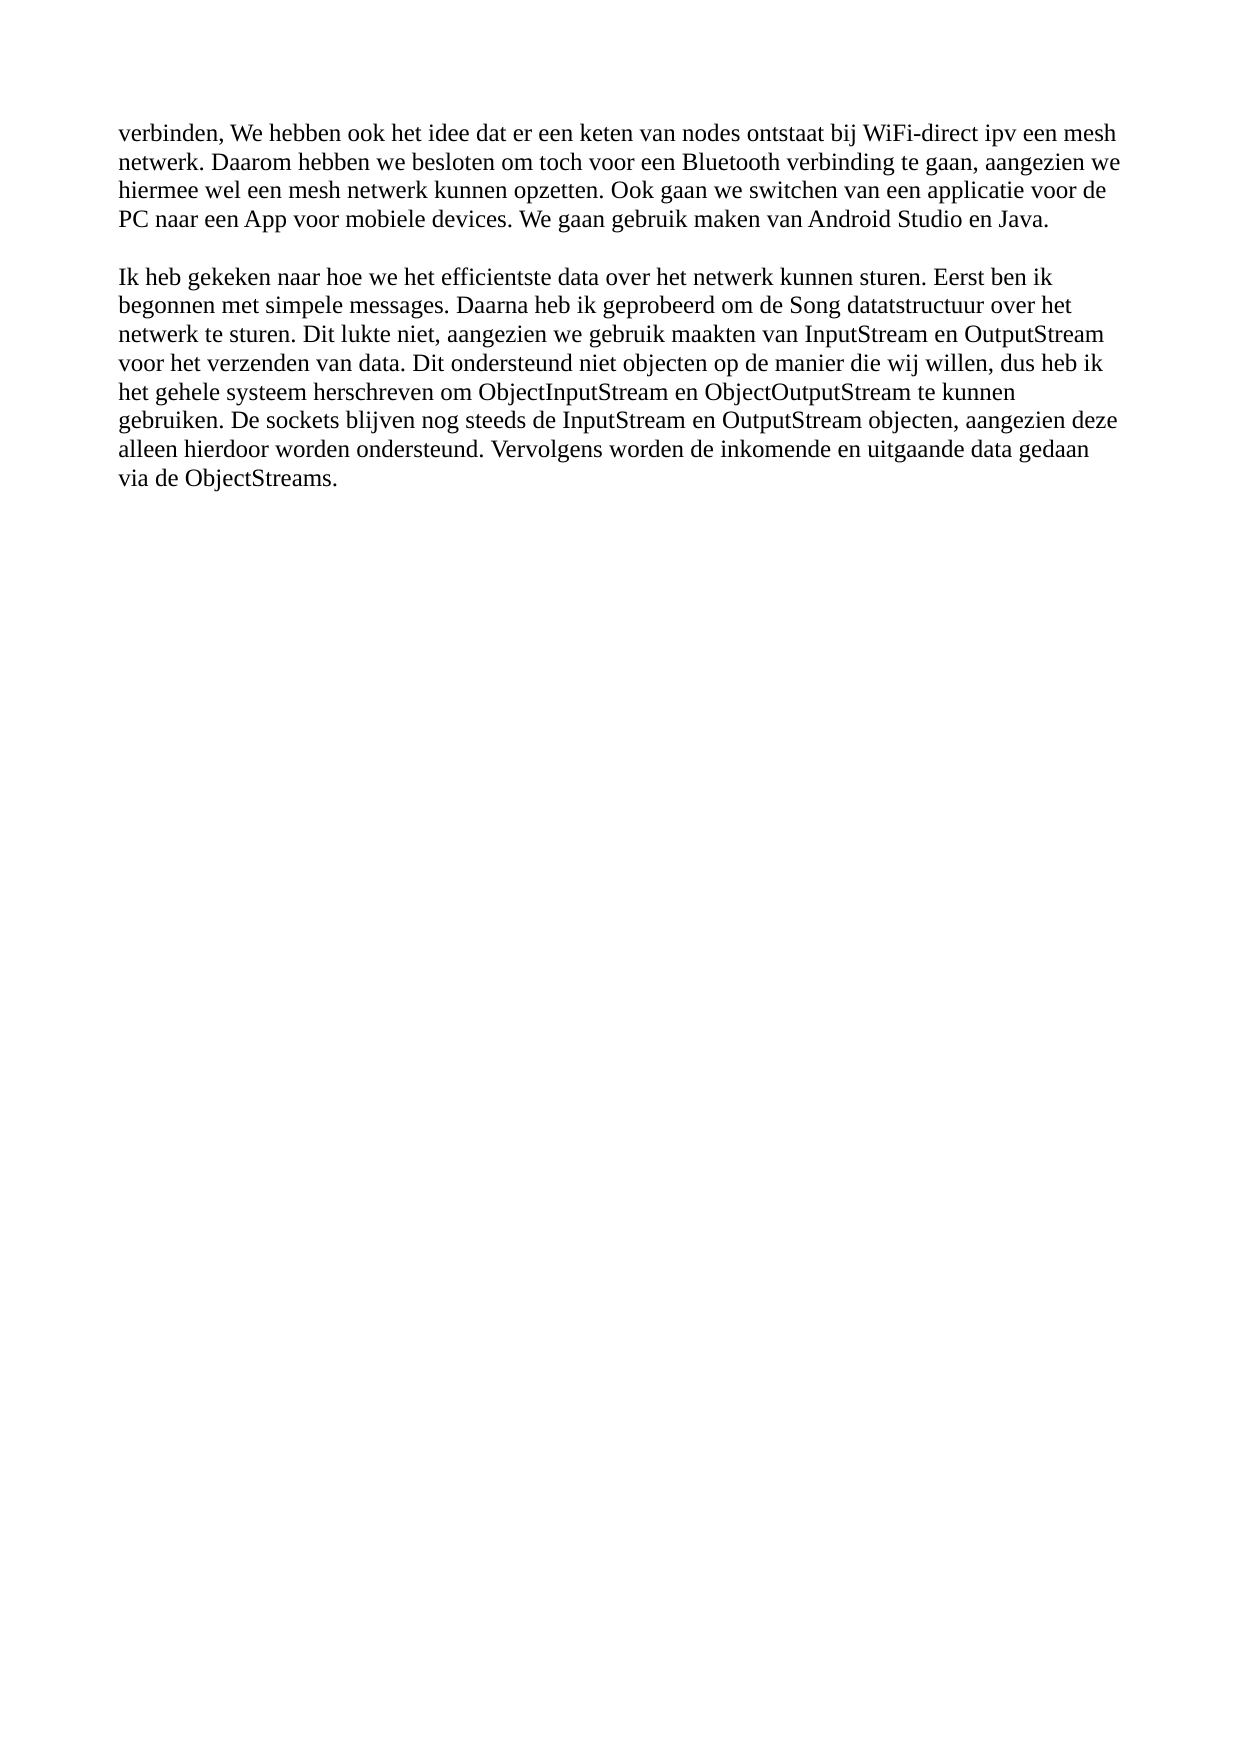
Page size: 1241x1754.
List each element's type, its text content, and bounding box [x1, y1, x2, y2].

text Ik heb gekeken naar hoe we het efficientste data over het netwerk kunnen sturen. Eerst ben ik begonnen met simpele messages. Daarna heb ik geprobeerd om de Song datatstructuur over het netwerk te sturen. Dit lukte niet, aangezien we gebruik maakten van InputStream en OutputStream voor het verzenden van data. Dit ondersteund niet objecten op de manier die wij willen, dus heb ik het gehele systeem herschreven om ObjectInputStream en ObjectOutputStream te kunnen gebruiken. De sockets blijven nog steeds de InputStream en OutputStream objecten, aangezien deze alleen hierdoor worden ondersteund. Vervolgens worden de inkomende en uitgaande data gedaan via de ObjectStreams. [118, 262, 1122, 492]
text verbinden, We hebben ook het idee dat er een keten van nodes ontstaat bij WiFi-direct ipv een mesh netwerk. Daarom hebben we besloten om toch voor een Bluetooth verbinding te gaan, aangezien we hiermee wel een mesh netwerk kunnen opzetten. Ook gaan we switchen van een applicatie voor de PC naar een App voor mobiele devices. We gaan gebruik maken van Android Studio en Java. [118, 118, 1122, 233]
